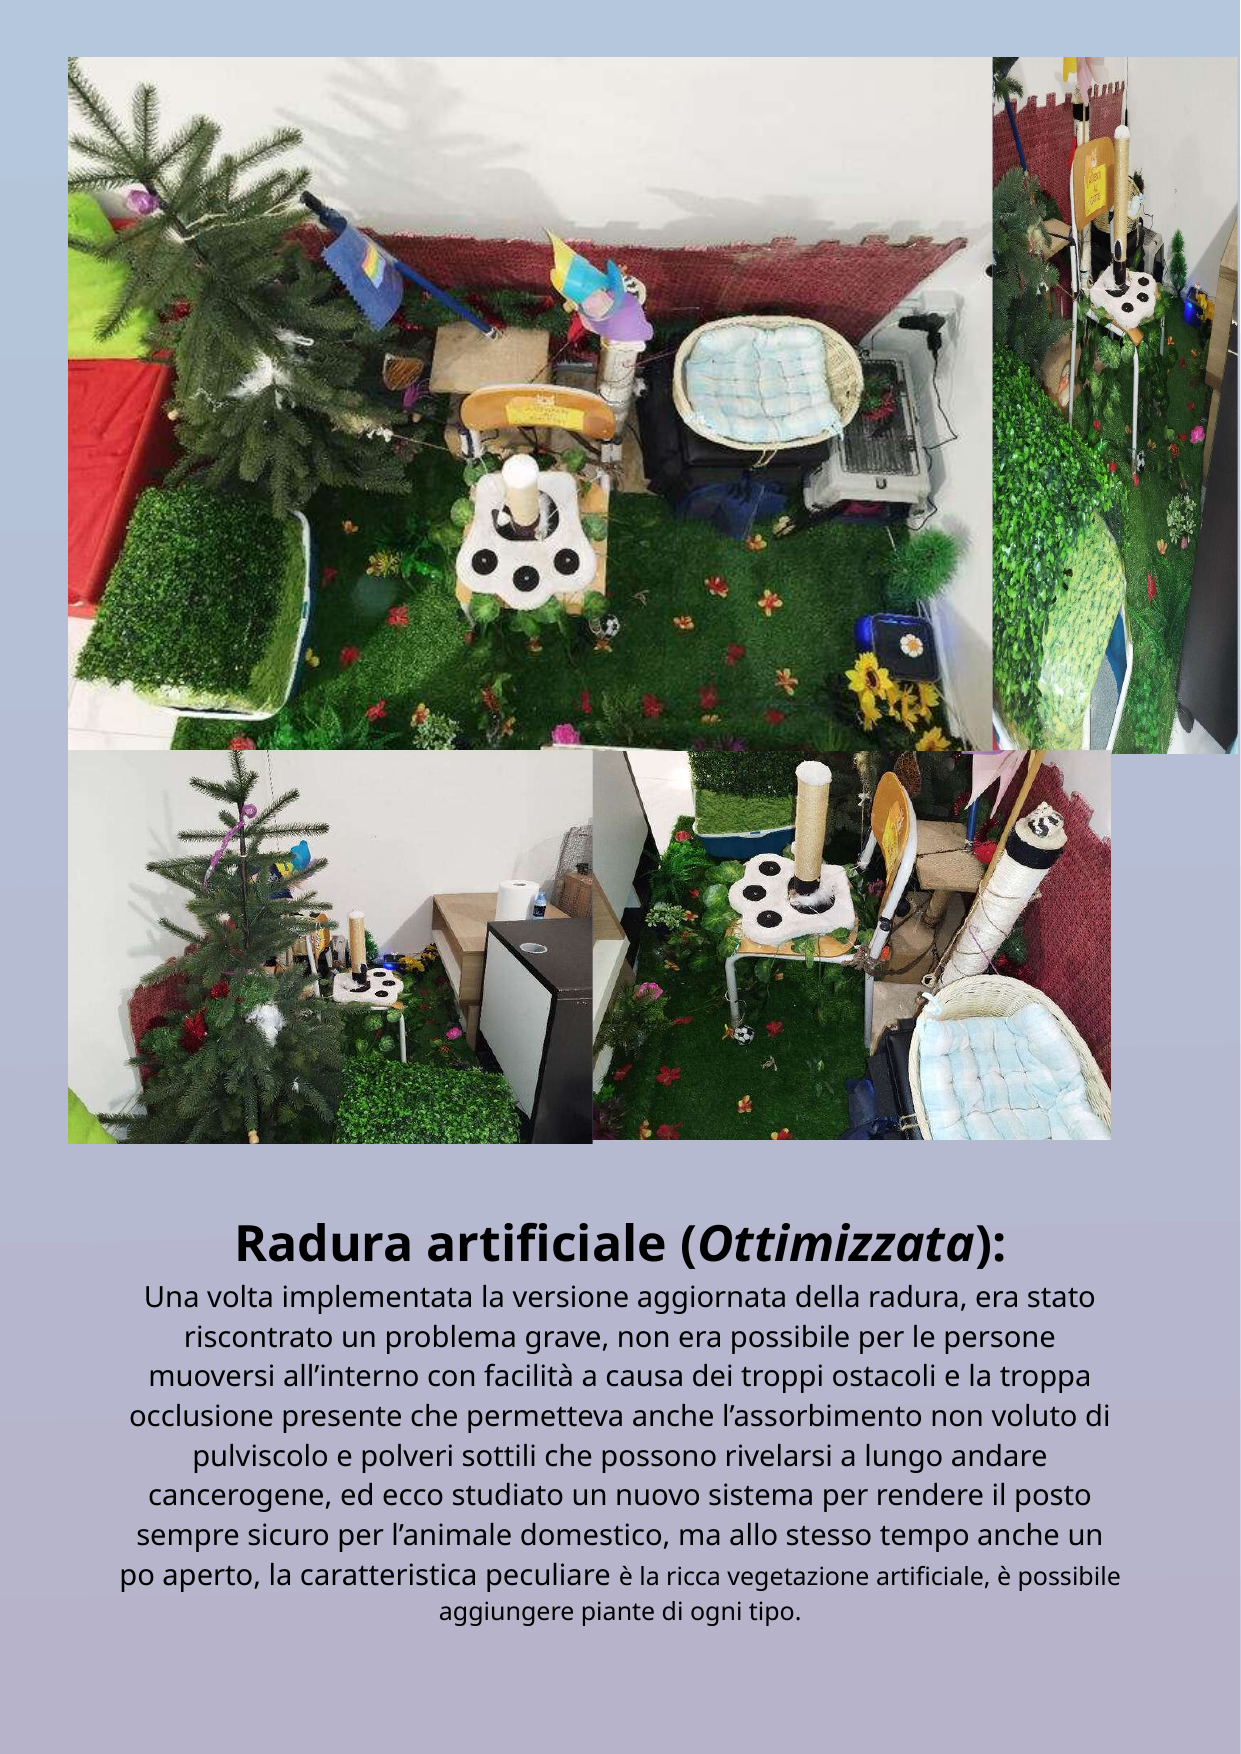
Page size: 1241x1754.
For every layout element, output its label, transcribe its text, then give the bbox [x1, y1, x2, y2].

text Radura artificiale (Ottimizzata): [118, 1208, 1122, 1276]
picture [68, 57, 1238, 1144]
text Una volta implementata la versione aggiornata della radura, era stato riscontrato un problema grave, non era possibile per le persone muoversi all’interno con facilità a causa dei troppi ostacoli e la troppa occlusione presente che permetteva anche l’assorbimento non voluto di pulviscolo e polveri sottili che possono rivelarsi a lungo andare cancerogene, ed ecco studiato un nuovo sistema per rendere il posto sempre sicuro per l’animale domestico, ma allo stesso tempo anche un po aperto, la caratteristica peculiare è la ricca vegetazione artificiale, è possibile aggiungere piante di ogni tipo. [118, 1276, 1122, 1628]
